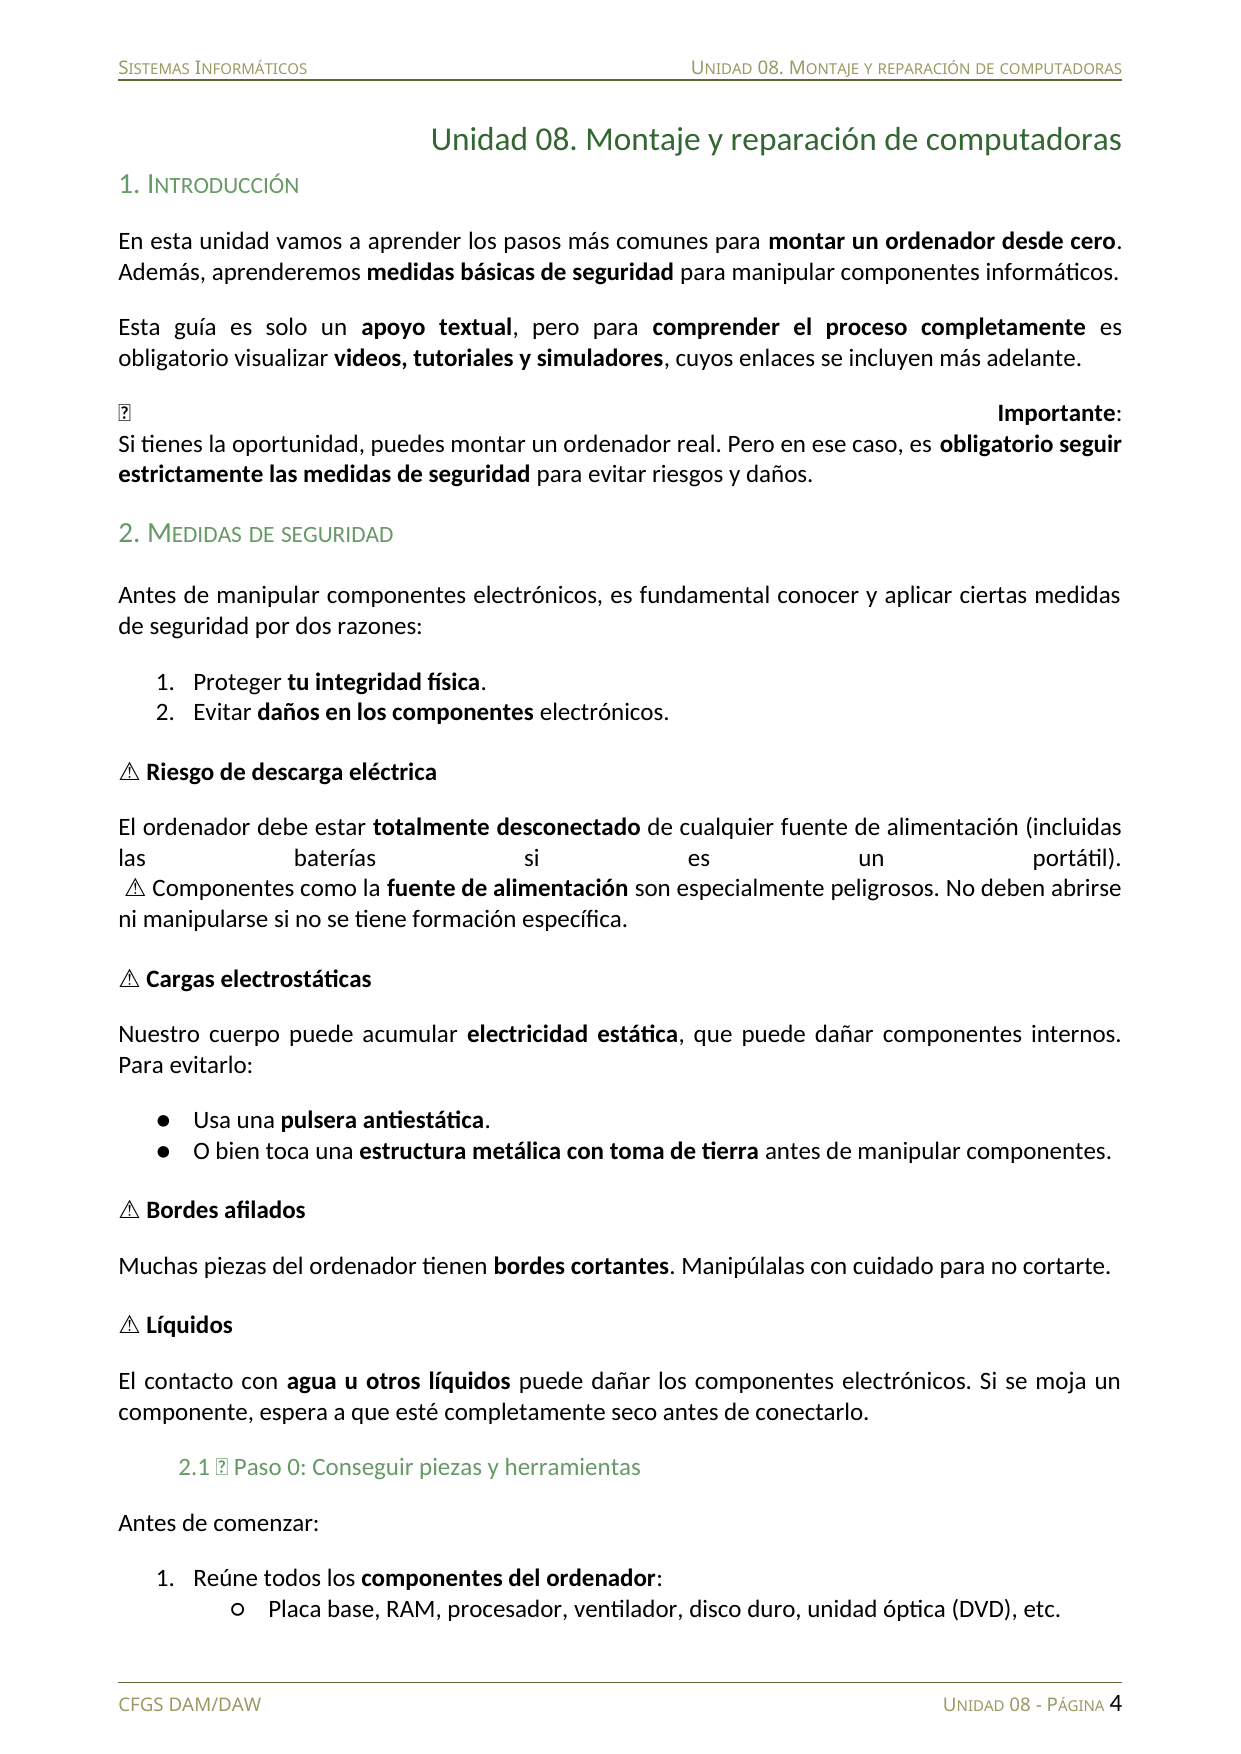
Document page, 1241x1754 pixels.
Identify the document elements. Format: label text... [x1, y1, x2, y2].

subtitle 1. Introducción [118, 165, 1122, 200]
list Evitar daños en los componentes electrónicos. [156, 696, 1122, 727]
text Esta guía es solo un apoyo textual, pero para comprender el proceso completamente es obligatorio visualizar videos, tutoriales y simuladores, cuyos enlaces se incluyen más adelante. [118, 311, 1122, 372]
list Placa base, RAM, procesador, ventilador, disco duro, unidad óptica (DVD), etc. [231, 1593, 1122, 1623]
subtitle 2. Medidas de seguridad [118, 514, 1122, 549]
text El contacto con agua u otros líquidos puede dañar los componentes electrónicos. Si se moja un componente, espera a que esté completamente seco antes de conectarlo. [118, 1365, 1122, 1426]
list Proteger tu integridad física. [156, 666, 1122, 696]
subtitle 2.1 🧰 Paso 0: Conseguir piezas y herramientas [178, 1451, 1122, 1482]
text 📌 Importante: Si tienes la oportunidad, puedes montar un ordenador real. Pero en ese caso, es obligatorio seguir estrictamente las medidas de seguridad para evitar riesgos y daños. [118, 397, 1122, 489]
list Usa una pulsera antiestática. [156, 1104, 1122, 1135]
text ⚠️ Riesgo de descarga eléctrica [118, 756, 1122, 786]
text Muchas piezas del ordenador tienen bordes cortantes. Manipúlalas con cuidado para no cortarte. [118, 1250, 1122, 1281]
text ⚠️ Bordes afilados [118, 1194, 1122, 1225]
text Unidad 08. Montaje y reparación de computadoras [118, 118, 1122, 159]
list Reúne todos los componentes del ordenador: [156, 1562, 1122, 1593]
text En esta unidad vamos a aprender los pasos más comunes para montar un ordenador desde cero. Además, aprenderemos medidas básicas de seguridad para manipular componentes informáticos. [118, 225, 1122, 286]
text Antes de comenzar: [118, 1507, 1122, 1537]
text ⚠️ Cargas electrostáticas [118, 963, 1122, 993]
list O bien toca una estructura metálica con toma de tierra antes de manipular componentes. [156, 1135, 1122, 1165]
text Nuestro cuerpo puede acumular electricidad estática, que puede dañar componentes internos. Para evitarlo: [118, 1018, 1122, 1079]
text El ordenador debe estar totalmente desconectado de cualquier fuente de alimentación (incluidas las baterías si es un portátil). ⚠️ Componentes como la fuente de alimentación son especialmente peligrosos. No deben abrirse ni manipularse si no se tiene formación específica. [118, 811, 1122, 933]
text Antes de manipular componentes electrónicos, es fundamental conocer y aplicar ciertas medidas de seguridad por dos razones: [118, 580, 1122, 641]
text ⚠️ Líquidos [118, 1310, 1122, 1340]
